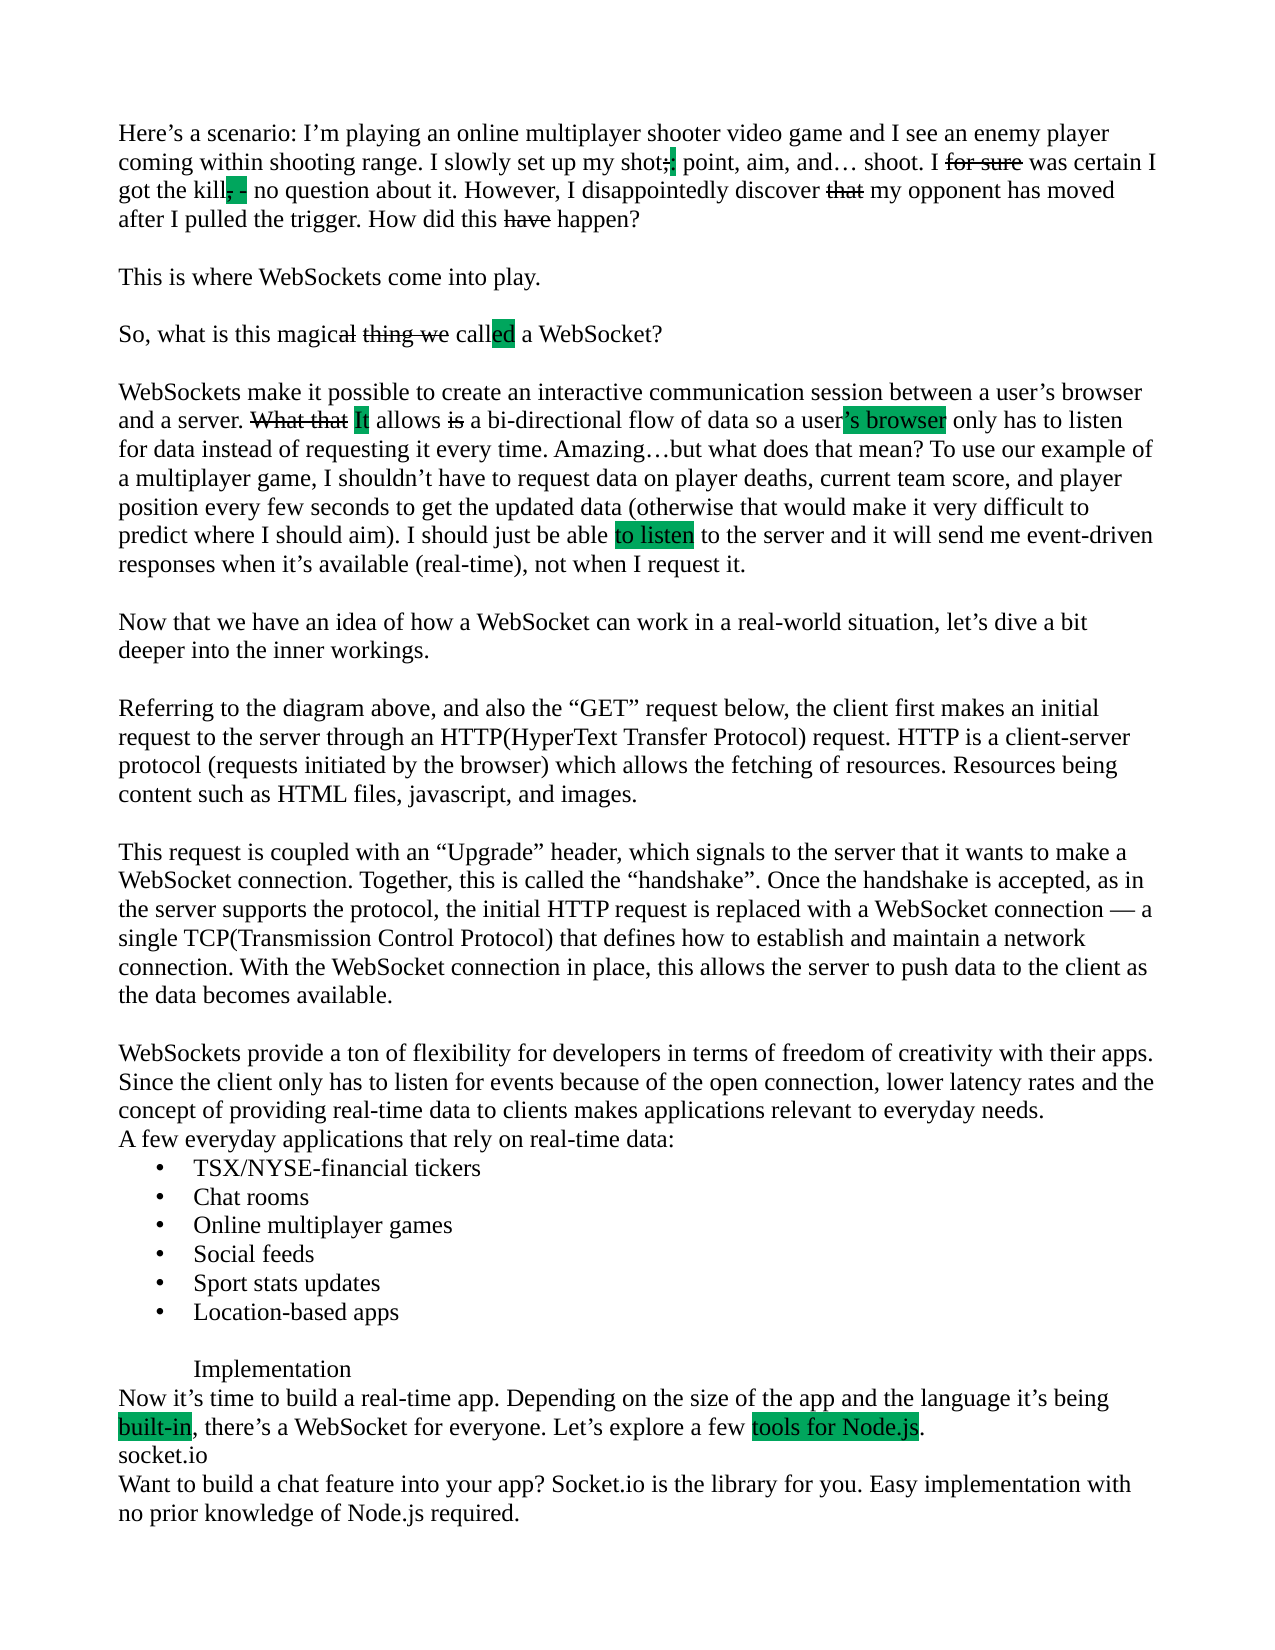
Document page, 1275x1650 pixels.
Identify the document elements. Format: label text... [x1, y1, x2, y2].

text Want to build a chat feature into your app? Socket.io is the library for you. Easy implementation with no prior knowledge of Node.js required. [118, 1469, 1157, 1527]
list Implementation [156, 1354, 1157, 1383]
text Now it’s time to build a real-time app. Depending on the size of the app and the language it’s being built-in, there’s a WebSocket for everyone. Let’s explore a few tools for Node.js. [118, 1383, 1157, 1441]
text This is where WebSockets come into play. [118, 262, 1157, 291]
text WebSockets make it possible to create an interactive communication session between a user’s browser and a server. What that It allows is a bi-directional flow of data so a user’s browser only has to listen for data instead of requesting it every time. Amazing…but what does that mean? To use our example of a multiplayer game, I shouldn’t have to request data on player deaths, current team score, and player position every few seconds to get the updated data (otherwise that would make it very difficult to predict where I should aim). I should just be able to listen to the server and it will send me event-driven responses when it’s available (real-time), not when I request it. [118, 377, 1157, 578]
text Here’s a scenario: I’m playing an online multiplayer shooter video game and I see an enemy player coming within shooting range. I slowly set up my shot;: point, aim, and… shoot. I for sure was certain I got the kill, - no question about it. However, I disappointedly discover that my opponent has moved after I pulled the trigger. How did this have happen? [118, 118, 1157, 233]
text WebSockets provide a ton of flexibility for developers in terms of freedom of creativity with their apps. Since the client only has to listen for events because of the open connection, lower latency rates and the concept of providing real-time data to clients makes applications relevant to everyday needs. [118, 1038, 1157, 1124]
list Location-based apps [156, 1297, 1157, 1326]
text Referring to the diagram above, and also the “GET” request below, the client first makes an initial request to the server through an HTTP(HyperText Transfer Protocol) request. HTTP is a client-server protocol (requests initiated by the browser) which allows the fetching of resources. Resources being content such as HTML files, javascript, and images. [118, 693, 1157, 808]
text socket.io [118, 1441, 1157, 1469]
list Online multiplayer games [156, 1211, 1157, 1239]
text So, what is this magical thing we called a WebSocket? [118, 319, 1157, 348]
list TSX/NYSE-financial tickers [156, 1153, 1157, 1182]
text A few everyday applications that rely on real-time data: [118, 1124, 1157, 1153]
text Now that we have an idea of how a WebSocket can work in a real-world situation, let’s dive a bit deeper into the inner workings. [118, 607, 1157, 664]
text This request is coupled with an “Upgrade” header, which signals to the server that it wants to make a WebSocket connection. Together, this is called the “handshake”. Once the handshake is accepted, as in the server supports the protocol, the initial HTTP request is replaced with a WebSocket connection — a single TCP(Transmission Control Protocol) that defines how to establish and maintain a network connection. With the WebSocket connection in place, this allows the server to push data to the client as the data becomes available. [118, 837, 1157, 1009]
list Chat rooms [156, 1182, 1157, 1211]
list Social feeds [156, 1239, 1157, 1268]
list Sport stats updates [156, 1268, 1157, 1297]
